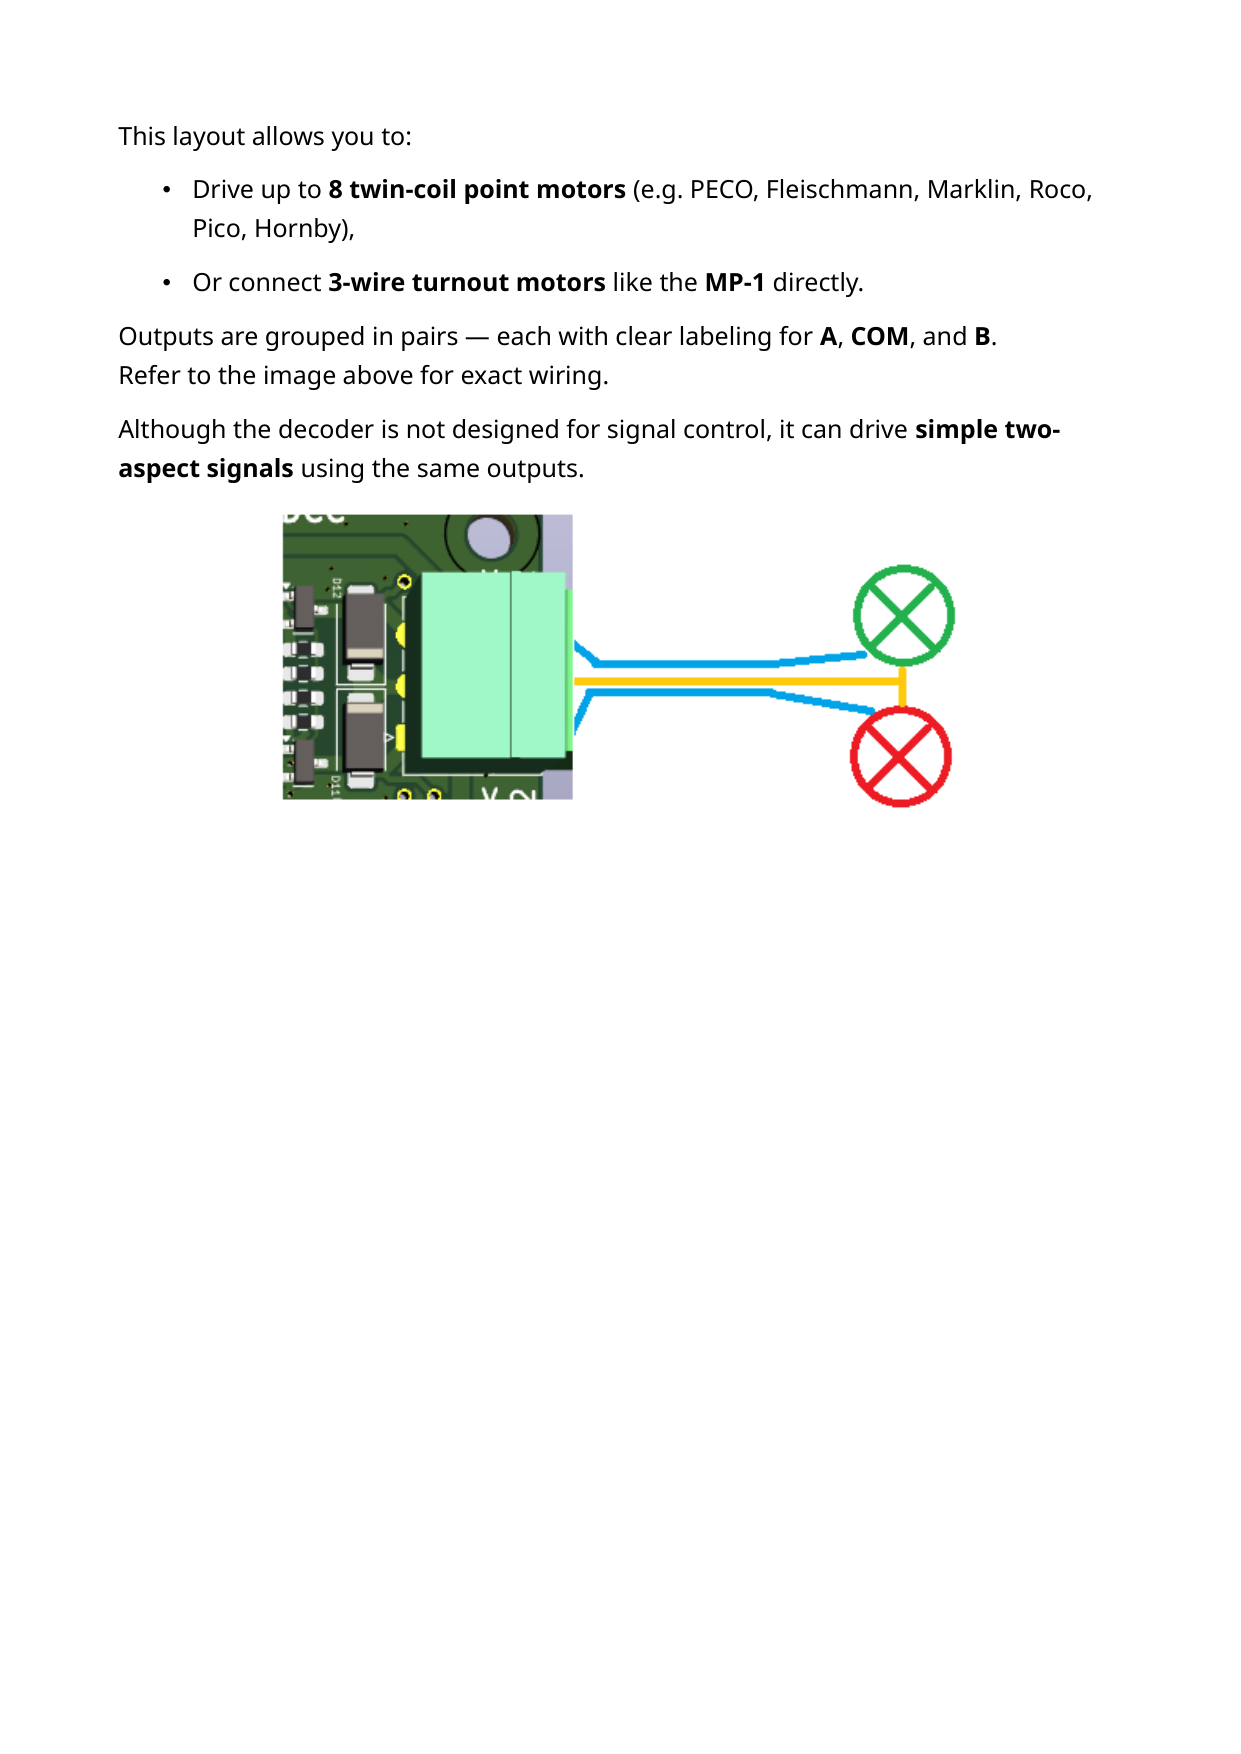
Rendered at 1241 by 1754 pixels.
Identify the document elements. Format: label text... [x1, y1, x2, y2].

list Or connect 3-wire turnout motors like the MP-1 directly. [162, 265, 1122, 299]
text This layout allows you to: [118, 118, 1122, 152]
picture [267, 504, 974, 817]
list Drive up to 8 twin-coil point motors (e.g. PECO, Fleischmann, Marklin, Roco, Pico, Hornby), [162, 172, 1122, 245]
text Outputs are grouped in pairs — each with clear labeling for A, COM, and B. Refer to the image above for exact wiring. [118, 318, 1122, 392]
text Although the decoder is not designed for signal control, it can drive simple two-aspect signals using the same outputs. [118, 411, 1122, 485]
